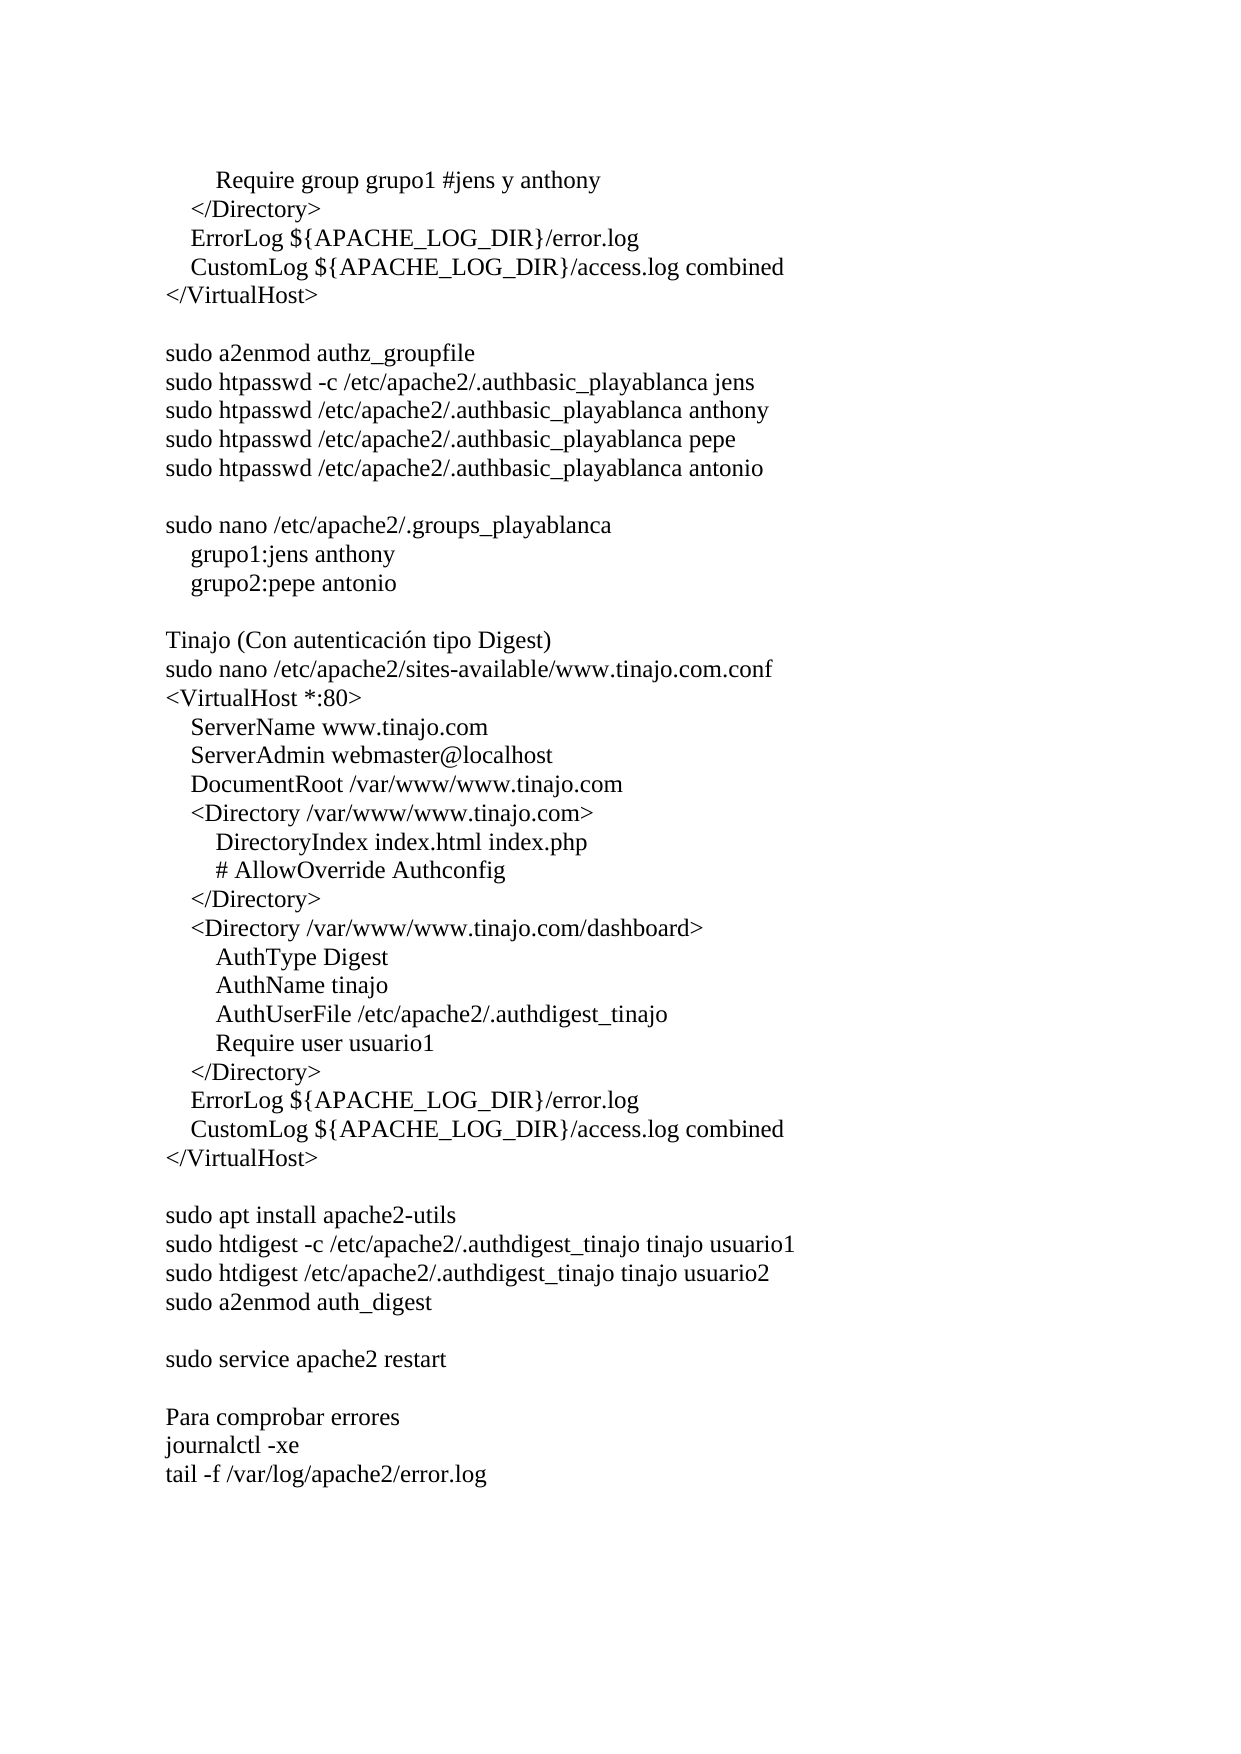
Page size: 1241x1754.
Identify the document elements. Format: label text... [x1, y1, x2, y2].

text ---------------------------------------------------------- ---------------------------------------------------------- Examen Lanzarote /etc/apache2/ports.conf Listen 80 Listen 8080 <VirtualHost *:80 *:8080> ServerName www.lanzarote.net ServerAlias lanzarote.net ServerAdmin webmaster@localhost DocumentRoot /var/www/www.lanzarote.net <Directory /var/www/www.lanzarote.net> DirectoryIndex lanzarote.html Options -Indexes </Directory> ErrorLog ${APACHE_LOG_DIR}/error.log CustomLog ${APACHE_LOG_DIR}/access.log combined </VirtualHost> Equipo cliente /etc/hosts 172.16.198.x www.lanzarote.net lanzarote.net sudo a2ensite www.lanzarote.net.conf sudo service apache2 restart Tinajo <VirtualHost *:80> ServerName www.tinajo.com ServerAdmin webmaster@localhost DocumentRoot /var/www/www.tinajo.com <Directory /var/www/www.tinajo.com> DirectoryIndex index.html index.php # AllowOverride Authconfig </Directory> <Directory /var/www/www.tinajo.com/dashboard> AuthType Basic AuthName Privado AuthUserFile /etc/apache2/.authbasic_tinajo Require user usuario1 Require valid user </Directory> ErrorLog ${APACHE_LOG_DIR}/error.log CustomLog ${APACHE_LOG_DIR}/access.log combined </VirtualHost> sudo apt install apache2-utils sudo htpasswd -c /etc/apache2/.authbasic_tinajo usuario1 sudo htpasswd /etc/apache2/.authbasic_tinajo usuario2 sudo nano /var/www/wwww.tinajo.com/dashboard/.htaccess AuthType Basic AuthName Privado AuthUserFile /etc/apache2/accounts/tinajo/usuarios Require user usuario1 Playablanca <VirtualHost *:80> ServerName www.playablanca.com ServerAdmin webmaster@localhost DocumentRoot /var/www/www.playablanca.com ErrorDocument 404 /errors/mipagina404.html <Directory /var/www/www.playablanca.com> DirectoryIndex index.html index.php # AllowOverride All </Directory> <Directory /var/www/www.playablanca.com/papagayo> AuthType Basic AuthName Privado AuthUserFile /etc/apache2/.authbasic_playablanca AuthGroupFile /etc/apache2/.groups_playablanca Require group grupo1 #jens y anthony </Directory> ErrorLog ${APACHE_LOG_DIR}/error.log CustomLog ${APACHE_LOG_DIR}/access.log combined </VirtualHost> sudo a2enmod authz_groupfile sudo htpasswd -c /etc/apache2/.authbasic_playablanca jens sudo htpasswd /etc/apache2/.authbasic_playablanca anthony sudo htpasswd /etc/apache2/.authbasic_playablanca pepe sudo htpasswd /etc/apache2/.authbasic_playablanca antonio sudo nano /etc/apache2/.groups_playablanca grupo1:jens anthony grupo2:pepe antonio Tinajo (Con autenticación tipo Digest) sudo nano /etc/apache2/sites-available/www.tinajo.com.conf <VirtualHost *:80> ServerName www.tinajo.com ServerAdmin webmaster@localhost DocumentRoot /var/www/www.tinajo.com <Directory /var/www/www.tinajo.com> DirectoryIndex index.html index.php # AllowOverride Authconfig </Directory> <Directory /var/www/www.tinajo.com/dashboard> AuthType Digest AuthName tinajo AuthUserFile /etc/apache2/.authdigest_tinajo Require user usuario1 </Directory> ErrorLog ${APACHE_LOG_DIR}/error.log CustomLog ${APACHE_LOG_DIR}/access.log combined </VirtualHost> sudo apt install apache2-utils sudo htdigest -c /etc/apache2/.authdigest_tinajo tinajo usuario1 sudo htdigest /etc/apache2/.authdigest_tinajo tinajo usuario2 sudo a2enmod auth_digest sudo service apache2 restart Para comprobar errores journalctl -xe tail -f /var/log/apache2/error.log [165, 165, 1075, 1574]
